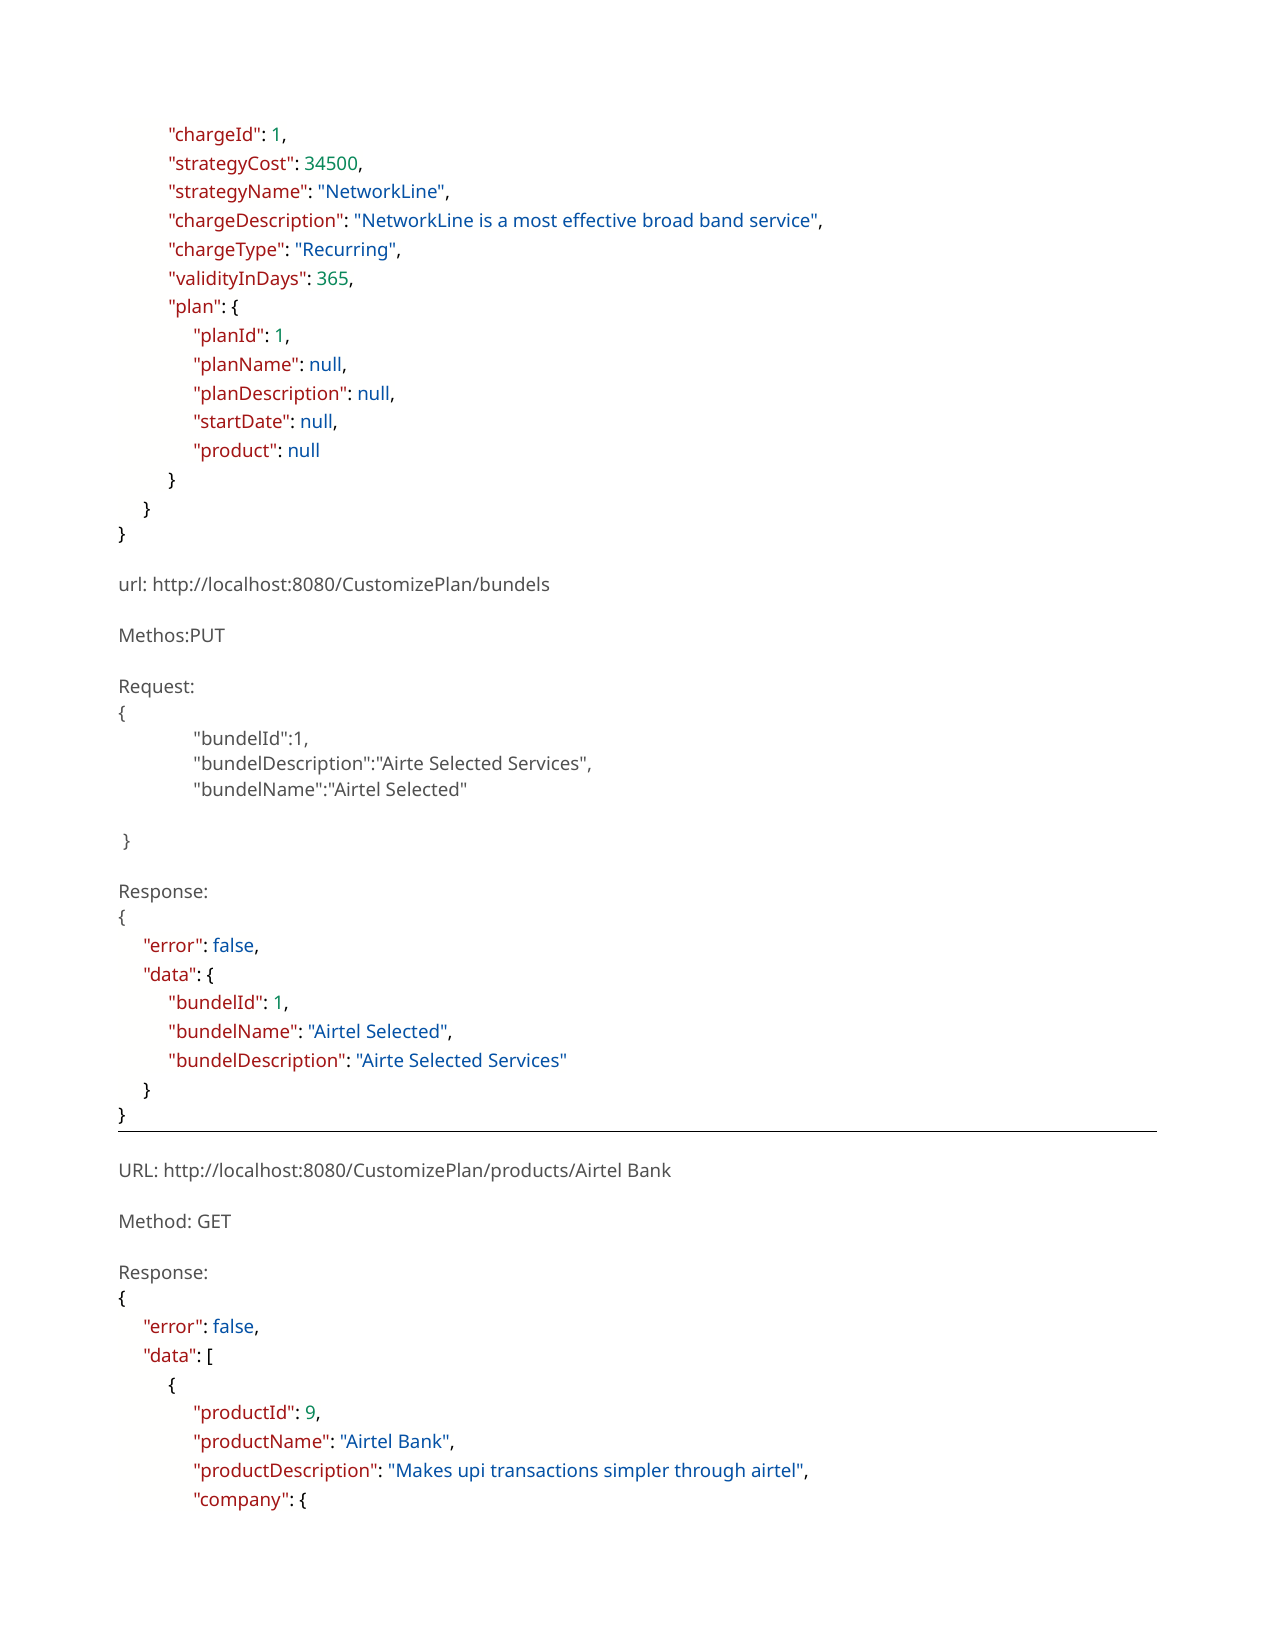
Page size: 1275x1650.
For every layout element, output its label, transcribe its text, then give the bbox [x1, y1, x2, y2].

text Request: [118, 674, 1157, 699]
text } [118, 463, 1157, 492]
text "strategyName": "NetworkLine", [118, 176, 1157, 204]
text "data": [ [118, 1339, 1157, 1368]
text } [118, 521, 1157, 546]
text "planName": null, [118, 348, 1157, 377]
text { [118, 1284, 1157, 1310]
text "strategyCost": 34500, [118, 147, 1157, 176]
text "productDescription": "Makes upi transactions simpler through airtel", [118, 1454, 1157, 1483]
text "productId": 9, [118, 1396, 1157, 1425]
text "bundelId": 1, [118, 986, 1157, 1015]
text "planDescription": null, [118, 377, 1157, 406]
text "error": false, [118, 1310, 1157, 1339]
text "planId": 1, [118, 319, 1157, 348]
text "data": { [118, 958, 1157, 986]
text } [118, 492, 1157, 521]
text "error": false, [118, 929, 1157, 958]
text url: http://localhost:8080/CustomizePlan/bundels [118, 572, 1157, 597]
text "productName": "Airtel Bank", [118, 1425, 1157, 1454]
text "chargeDescription": "NetworkLine is a most effective broad band service", [118, 204, 1157, 233]
text "bundelDescription":"Airte Selected Services", [118, 750, 1157, 776]
text Response: [118, 1259, 1157, 1284]
text { [118, 699, 1157, 725]
text "bundelId":1, [118, 725, 1157, 750]
text Response: [118, 878, 1157, 903]
text } [118, 827, 1157, 852]
text { [118, 903, 1157, 929]
text "bundelName":"Airtel Selected" [118, 776, 1157, 801]
text Methos:PUT [118, 623, 1157, 648]
text "plan": { [118, 291, 1157, 319]
text "bundelName": "Airtel Selected", [118, 1015, 1157, 1044]
text "chargeType": "Recurring", [118, 233, 1157, 262]
text "company": { [118, 1483, 1157, 1511]
text "validityInDays": 365, [118, 262, 1157, 291]
text URL: http://localhost:8080/CustomizePlan/products/Airtel Bank [118, 1157, 1157, 1182]
text "product": null [118, 434, 1157, 463]
text } [118, 1101, 1157, 1131]
text "bundelDescription": "Airte Selected Services" [118, 1044, 1157, 1073]
text { [118, 1368, 1157, 1396]
text "chargeId": 1, [118, 118, 1157, 147]
text "startDate": null, [118, 406, 1157, 434]
text } [118, 1073, 1157, 1101]
text Method: GET [118, 1208, 1157, 1233]
